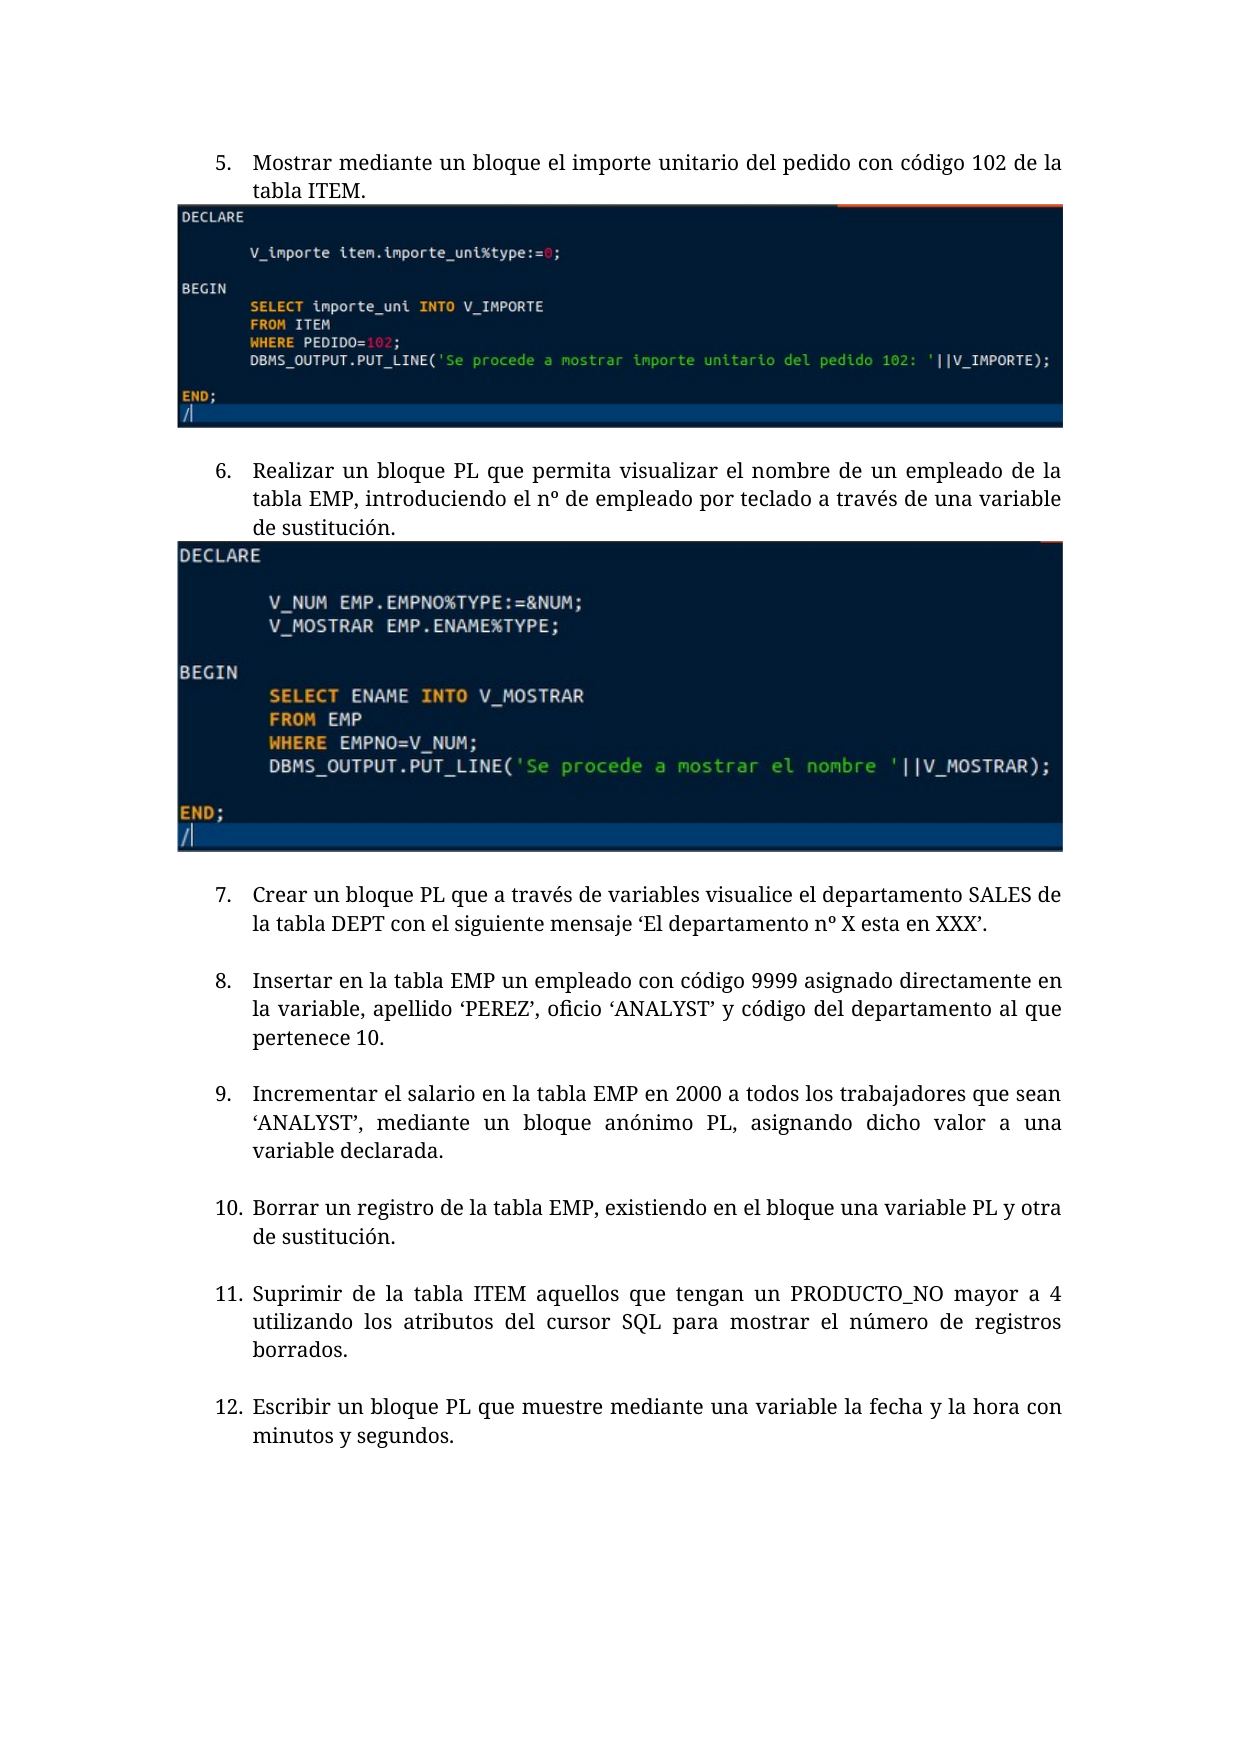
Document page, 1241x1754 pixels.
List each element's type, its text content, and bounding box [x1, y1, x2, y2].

picture [177, 541, 1063, 852]
list Crear un bloque PL que a través de variables visualice el departamento SALES de la tabla DEPT con el siguiente mensaje ‘El departamento nº X esta en XXX’. [215, 881, 1063, 937]
list Mostrar mediante un bloque el importe unitario del pedido con código 102 de la tabla ITEM. [215, 148, 1063, 204]
picture [177, 204, 1063, 428]
list Realizar un bloque PL que permita visualizar el nombre de un empleado de la tabla EMP, introduciendo el nº de empleado por teclado a través de una variable de sustitución. [215, 456, 1063, 541]
list Suprimir de la tabla ITEM aquellos que tengan un PRODUCTO_NO mayor a 4 utilizando los atributos del cursor SQL para mostrar el número de registros borrados. [215, 1279, 1063, 1364]
list Borrar un registro de la tabla EMP, existiendo en el bloque una variable PL y otra de sustitución. [215, 1193, 1063, 1250]
list Incrementar el salario en la tabla EMP en 2000 a todos los trabajadores que sean ‘ANALYST’, mediante un bloque anónimo PL, asignando dicho valor a una variable declarada. [215, 1079, 1063, 1165]
list Insertar en la tabla EMP un empleado con código 9999 asignado directamente en la variable, apellido ‘PEREZ’, oficio ‘ANALYST’ y código del departamento al que pertenece 10. [215, 966, 1063, 1051]
list Escribir un bloque PL que muestre mediante una variable la fecha y la hora con minutos y segundos. [215, 1392, 1063, 1449]
